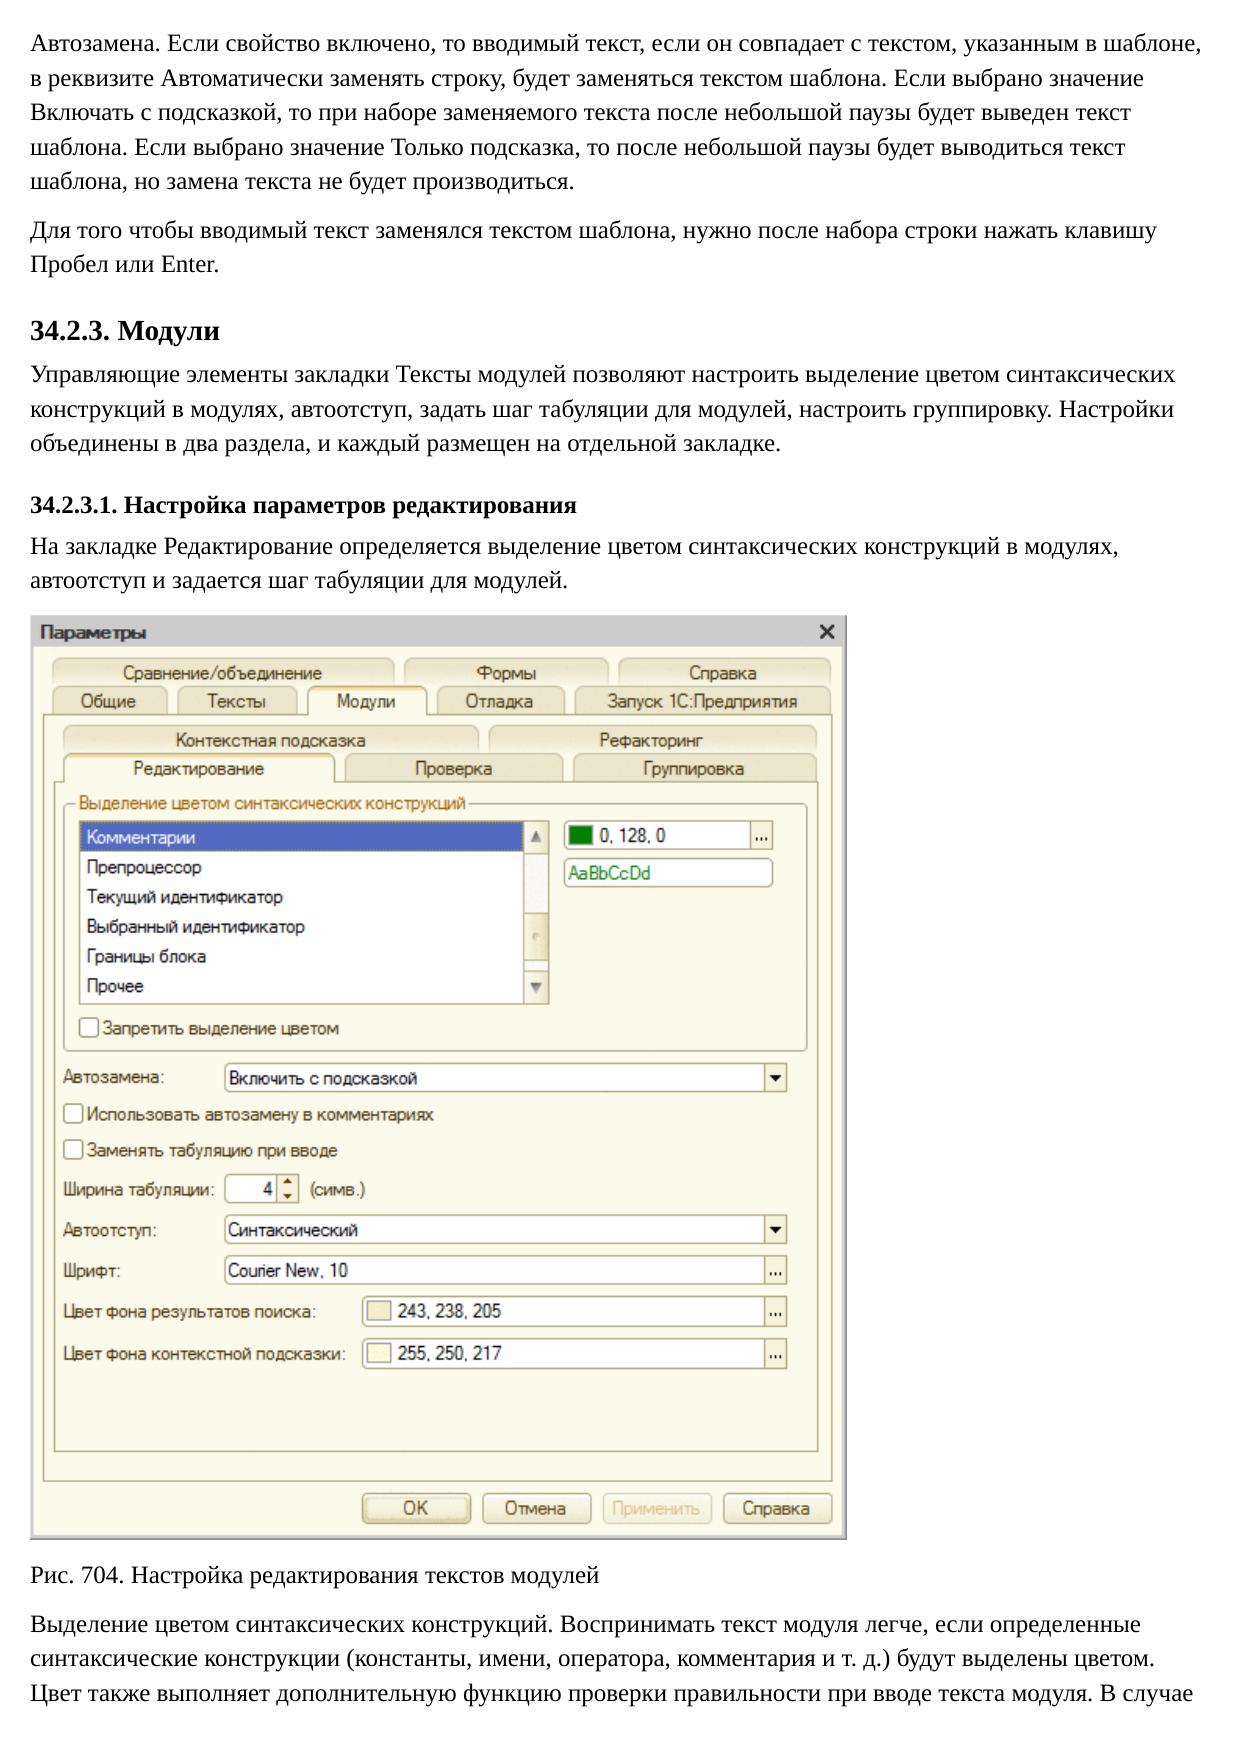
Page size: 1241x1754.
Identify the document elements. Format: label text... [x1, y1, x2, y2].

text Выделение цветом синтаксических конструкций. Воспринимать текст модуля легче, если определенные синтаксические конструкции (константы, имени, оператора, комментария и т. д.) будут выделены цветом. Цвет также выполняет дополнительную функцию проверки правильности при вводе текста модуля. В случае [30, 1609, 1211, 1707]
text Управляющие элементы закладки Тексты модулей позволяют настроить выделение цветом синтаксических конструкций в модулях, автоотступ, задать шаг табуляции для модулей, настроить группировку. Настройки объединены в два раздела, и каждый размещен на отдельной закладке. [30, 359, 1211, 457]
subtitle 34.2.3.1. Настройка параметров редактирования [30, 490, 1211, 518]
text Автозамена. Если свойство включено, то вводимый текст, если он совпадает с текстом, указанным в шаблоне, в реквизите Автоматически заменять строку, будет заменяться текстом шаблона. Если выбрано значение Включать с подсказкой, то при наборе заменяемого текста после небольшой паузы будет выведен текст шаблона. Если выбрано значение Только подсказка, то после небольшой паузы будет выводиться текст шаблона, но замена текста не будет производиться. [30, 28, 1211, 195]
text Рис. 704. Настройка редактирования текстов модулей [30, 1560, 1211, 1589]
text Для того чтобы вводимый текст заменялся текстом шаблона, нужно после набора строки нажать клавишу Пробел или Enter. [30, 215, 1211, 278]
picture [29, 614, 847, 1540]
text На закладке Редактирование определяется выделение цветом синтаксических конструкций в модулях, автоотступ и задается шаг табуляции для модулей. [30, 531, 1211, 594]
subtitle 34.2.3. Модули [30, 313, 1211, 347]
